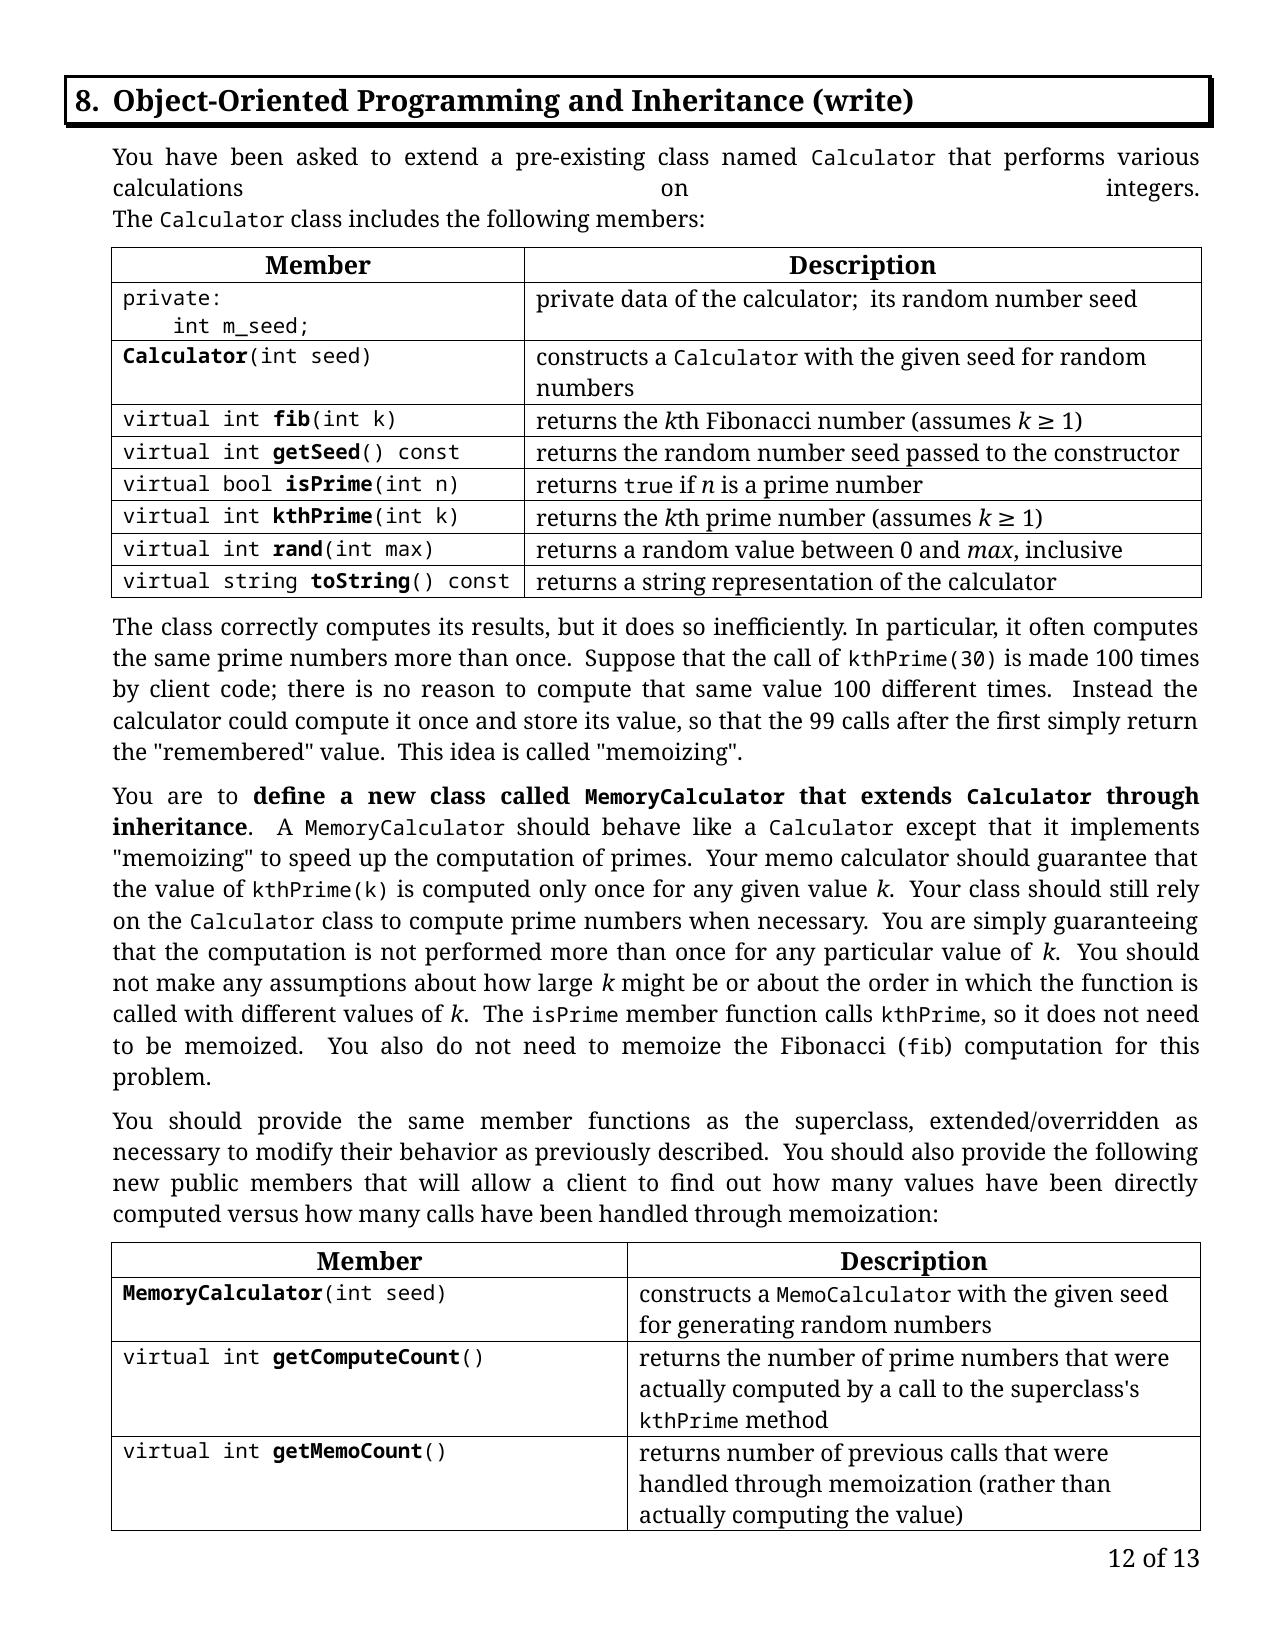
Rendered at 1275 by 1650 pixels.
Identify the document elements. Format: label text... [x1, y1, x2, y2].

table_cell virtual string toString() const [112, 566, 524, 597]
table_cell virtual int getSeed() const [112, 437, 524, 468]
text You have been asked to extend a pre-existing class named Calculator that performs various calculations on integers. The Calculator class includes the following members: [112, 141, 1200, 234]
table_cell Calculator(int seed) [112, 341, 524, 403]
table_cell MemoryCalculator(int seed) [112, 1278, 627, 1341]
table_cell returns the random number seed passed to the constructor [525, 437, 1201, 468]
table_cell virtual int fib(int k) [112, 405, 524, 436]
subtitle 8. Object-Oriented Programming and Inheritance (write) [67, 78, 1208, 122]
table_cell virtual int kthPrime(int k) [112, 501, 524, 533]
table_cell constructs a MemoCalculator with the given seed for generating random numbers [628, 1278, 1200, 1341]
table_cell returns number of previous calls that were handled through memoization (rather than actually computing the value) [628, 1437, 1200, 1530]
table_cell returns the kth Fibonacci number (assumes k ≥ 1) [525, 405, 1201, 436]
table_cell virtual int getMemoCount() [112, 1437, 627, 1530]
table_cell returns a string representation of the calculator [525, 566, 1201, 597]
table_header Member [112, 248, 524, 282]
table_cell returns the number of prime numbers that were actually computed by a call to the superclass's kthPrime method [628, 1342, 1200, 1436]
table_cell virtual int getComputeCount() [112, 1342, 627, 1436]
text You should provide the same member functions as the superclass, extended/overridden as necessary to modify their behavior as previously described. You should also provide the following new public members that will allow a client to find out how many values have been directly computed versus how many calls have been handled through memoization: [112, 1104, 1200, 1229]
table_header Member [112, 1243, 627, 1277]
table_cell constructs a Calculator with the given seed for random numbers [525, 341, 1201, 403]
table_cell private: int m_seed; [112, 283, 524, 340]
table_header Description [628, 1243, 1200, 1277]
table_cell returns true if n is a prime number [525, 469, 1201, 500]
table_cell virtual int rand(int max) [112, 534, 524, 565]
table_cell private data of the calculator; its random number seed [525, 283, 1201, 340]
table_header Description [525, 248, 1201, 282]
table_cell returns a random value between 0 and max, inclusive [525, 534, 1201, 565]
table_cell returns the kth prime number (assumes k ≥ 1) [525, 501, 1201, 533]
text You are to define a new class called MemoryCalculator that extends Calculator through inheritance. A MemoryCalculator should behave like a Calculator except that it implements "memoizing" to speed up the computation of primes. Your memo calculator should guarantee that the value of kthPrime(k) is computed only once for any given value k. Your class should still rely on the Calculator class to compute prime numbers when necessary. You are simply guaranteeing that the computation is not performed more than once for any particular value of k. You should not make any assumptions about how large k might be or about the order in which the function is called with different values of k. The isPrime member function calls kthPrime, so it does not need to be memoized. You also do not need to memoize the Fibonacci (fib) computation for this problem. [112, 779, 1200, 1092]
table_cell virtual bool isPrime(int n) [112, 469, 524, 500]
text The class correctly computes its results, but it does so inefficiently. In particular, it often computes the same prime numbers more than once. Suppose that the call of kthPrime(30) is made 100 times by client code; there is no reason to compute that same value 100 different times. Instead the calculator could compute it once and store its value, so that the 99 calls after the first simply return the "remembered" value. This idea is called "memoizing". [112, 611, 1200, 767]
